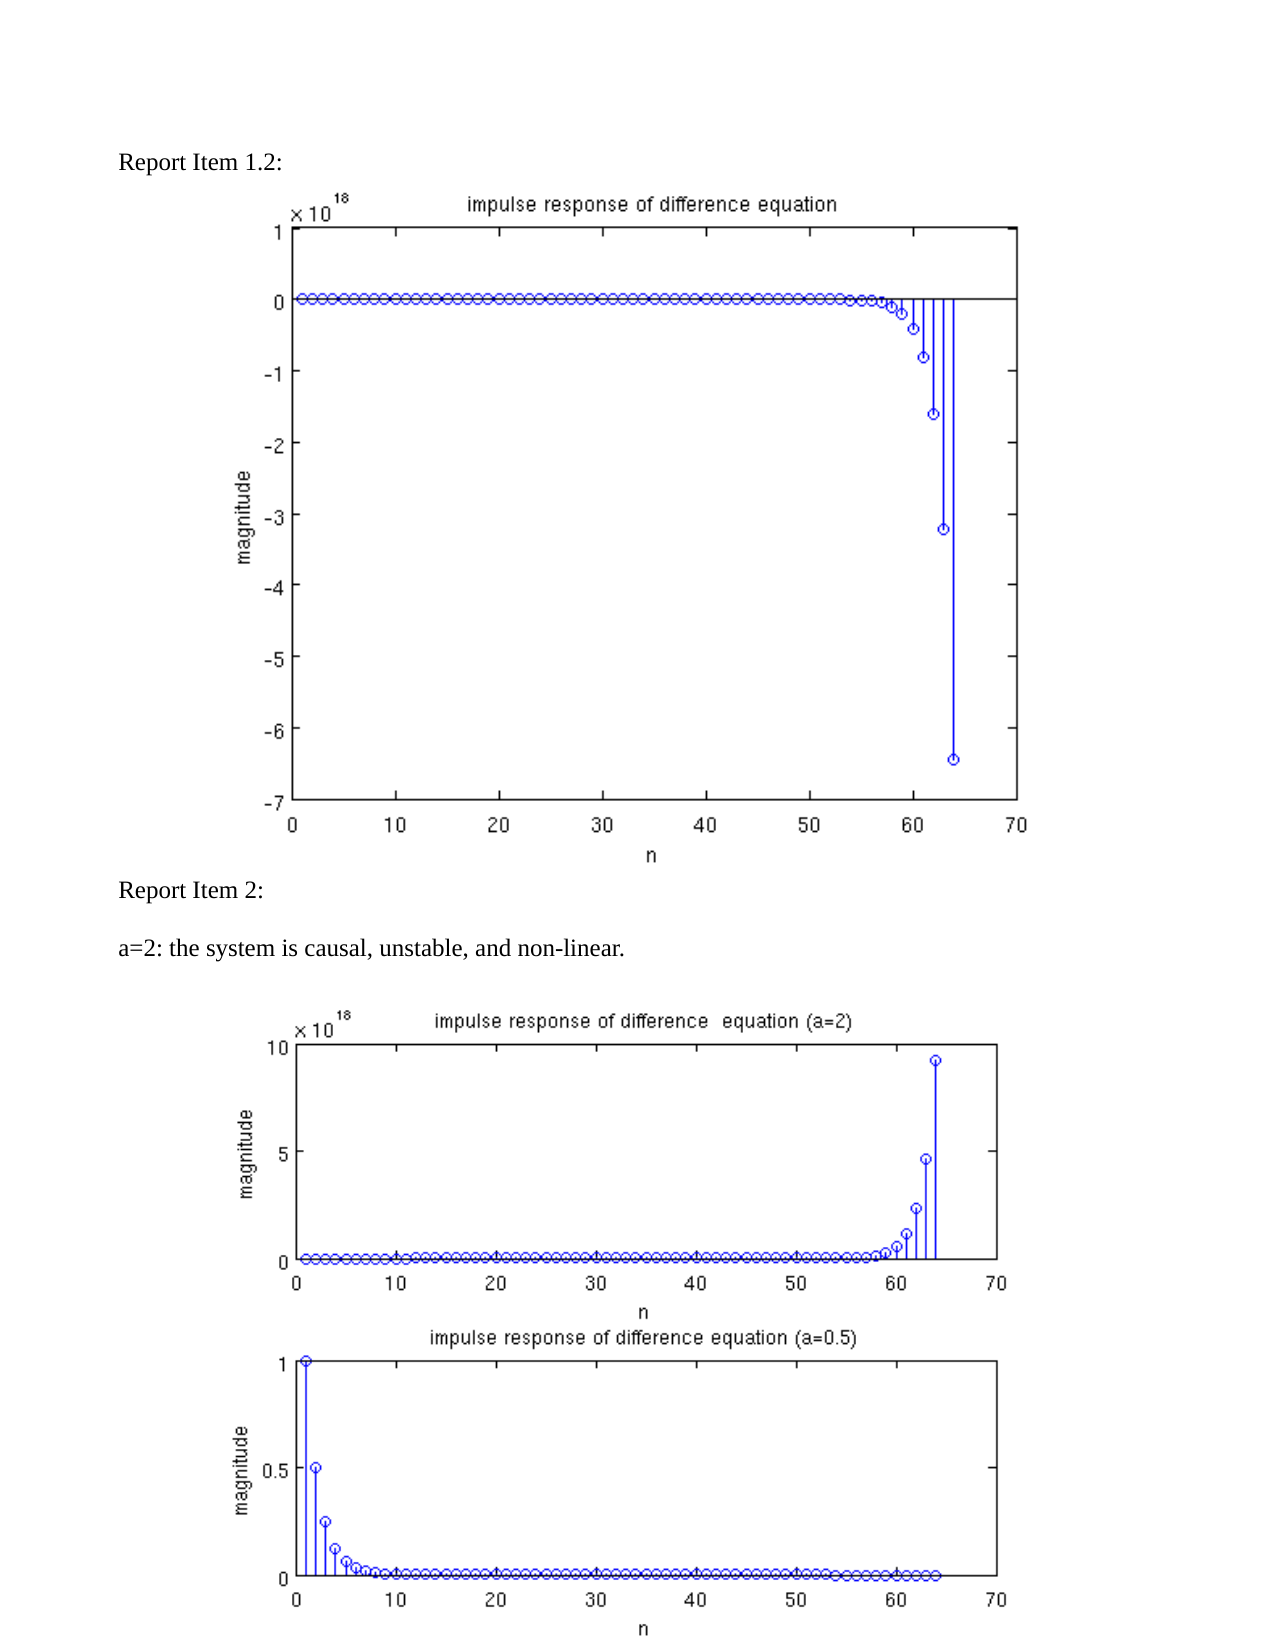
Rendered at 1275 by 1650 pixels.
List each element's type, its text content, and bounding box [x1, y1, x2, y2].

picture [170, 175, 1105, 876]
text Report Item 2: [118, 176, 1157, 904]
text Report Item 1.2: [118, 147, 1157, 176]
text a=2: the system is causal, unstable, and non-linear. [118, 933, 1157, 962]
picture [178, 982, 1082, 1650]
